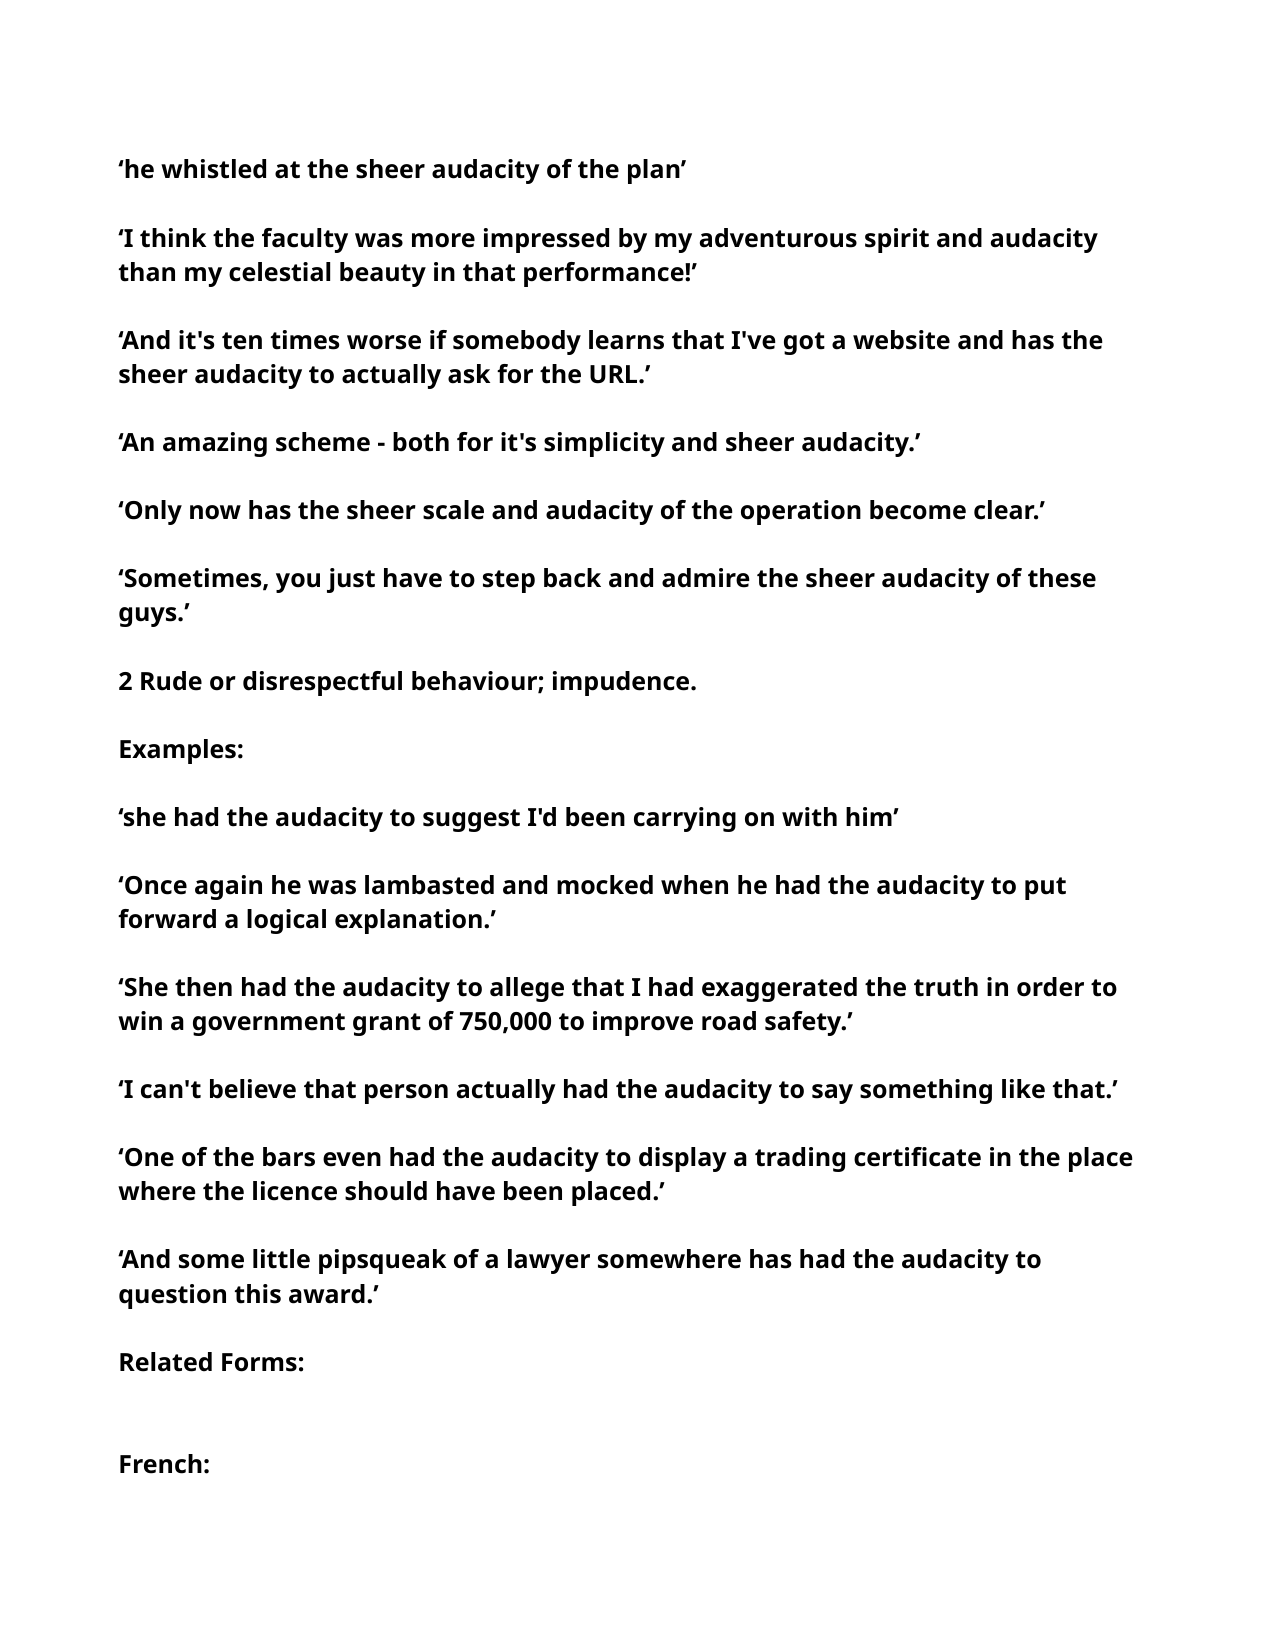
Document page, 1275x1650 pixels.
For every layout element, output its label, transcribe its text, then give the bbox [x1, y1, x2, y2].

text Examples: [118, 731, 1157, 765]
text ‘she had the audacity to suggest I'd been carrying on with him’ [118, 799, 1157, 833]
text ‘I can't believe that person actually had the audacity to say something like that.’ [118, 1072, 1157, 1106]
text 2 Rude or disrespectful behaviour; impudence. [118, 663, 1157, 697]
text ‘One of the bars even had the audacity to display a trading certificate in the place where the licence should have been placed.’ [118, 1140, 1157, 1208]
text ‘Once again he was lambasted and mocked when he had the audacity to put forward a logical explanation.’ [118, 867, 1157, 936]
text ‘he whistled at the sheer audacity of the plan’ [118, 152, 1157, 186]
text ‘Sometimes, you just have to step back and admire the sheer audacity of these guys.’ [118, 561, 1157, 629]
text ‘And some little pipsqueak of a lawyer somewhere has had the audacity to question this award.’ [118, 1242, 1157, 1310]
text ‘Only now has the sheer scale and audacity of the operation become clear.’ [118, 493, 1157, 527]
text Related Forms: [118, 1344, 1157, 1378]
text ‘She then had the audacity to allege that I had exaggerated the truth in order to win a government grant of 750,000 to improve road safety.’ [118, 970, 1157, 1038]
text ‘An amazing scheme - both for it's simplicity and sheer audacity.’ [118, 425, 1157, 459]
text ‘And it's ten times worse if somebody learns that I've got a website and has the sheer audacity to actually ask for the URL.’ [118, 322, 1157, 391]
text ‘I think the faculty was more impressed by my adventurous spirit and audacity than my celestial beauty in that performance!’ [118, 220, 1157, 288]
text French: [118, 1447, 1157, 1481]
